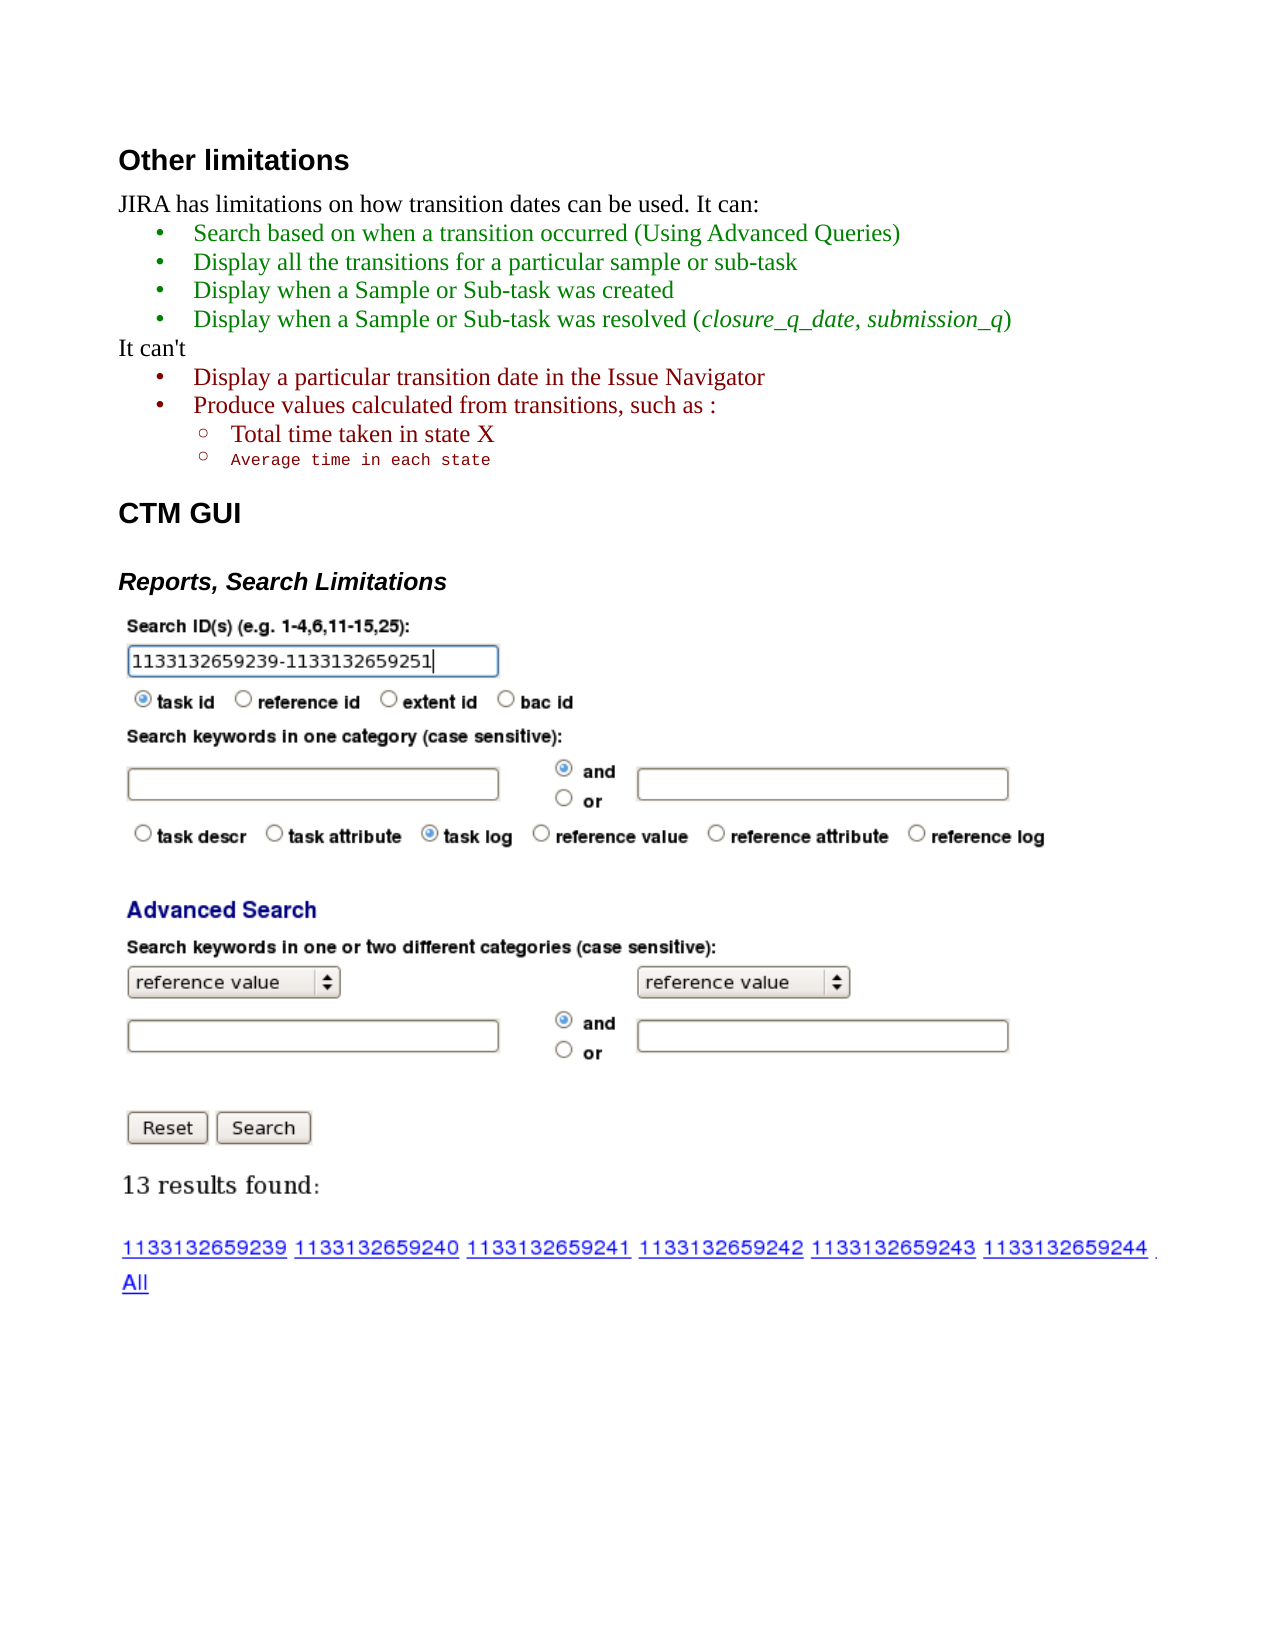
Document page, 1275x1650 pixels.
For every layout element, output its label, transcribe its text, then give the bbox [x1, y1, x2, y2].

list Display a particular transition date in the Issue Navigator [156, 362, 1157, 390]
list Average time in each state [193, 448, 1157, 471]
text It can't [118, 333, 1157, 362]
list Produce values calculated from transitions, such as : [156, 390, 1157, 419]
list Display when a Sample or Sub-task was resolved (closure_q_date, submission_q) [156, 304, 1157, 333]
subtitle Other limitations [118, 143, 1157, 177]
list Search based on when a transition occurred (Using Advanced Queries) [156, 218, 1157, 247]
text JIRA has limitations on how transition dates can be used. It can: [118, 189, 1157, 218]
list Display all the transitions for a particular sample or sub-task [156, 247, 1157, 275]
subtitle CTM GUI [118, 496, 1157, 529]
list Display when a Sample or Sub-task was created [156, 275, 1157, 304]
subtitle Reports, Search Limitations [118, 567, 1157, 595]
list Total time taken in state X [193, 419, 1157, 448]
picture [118, 607, 1157, 1300]
